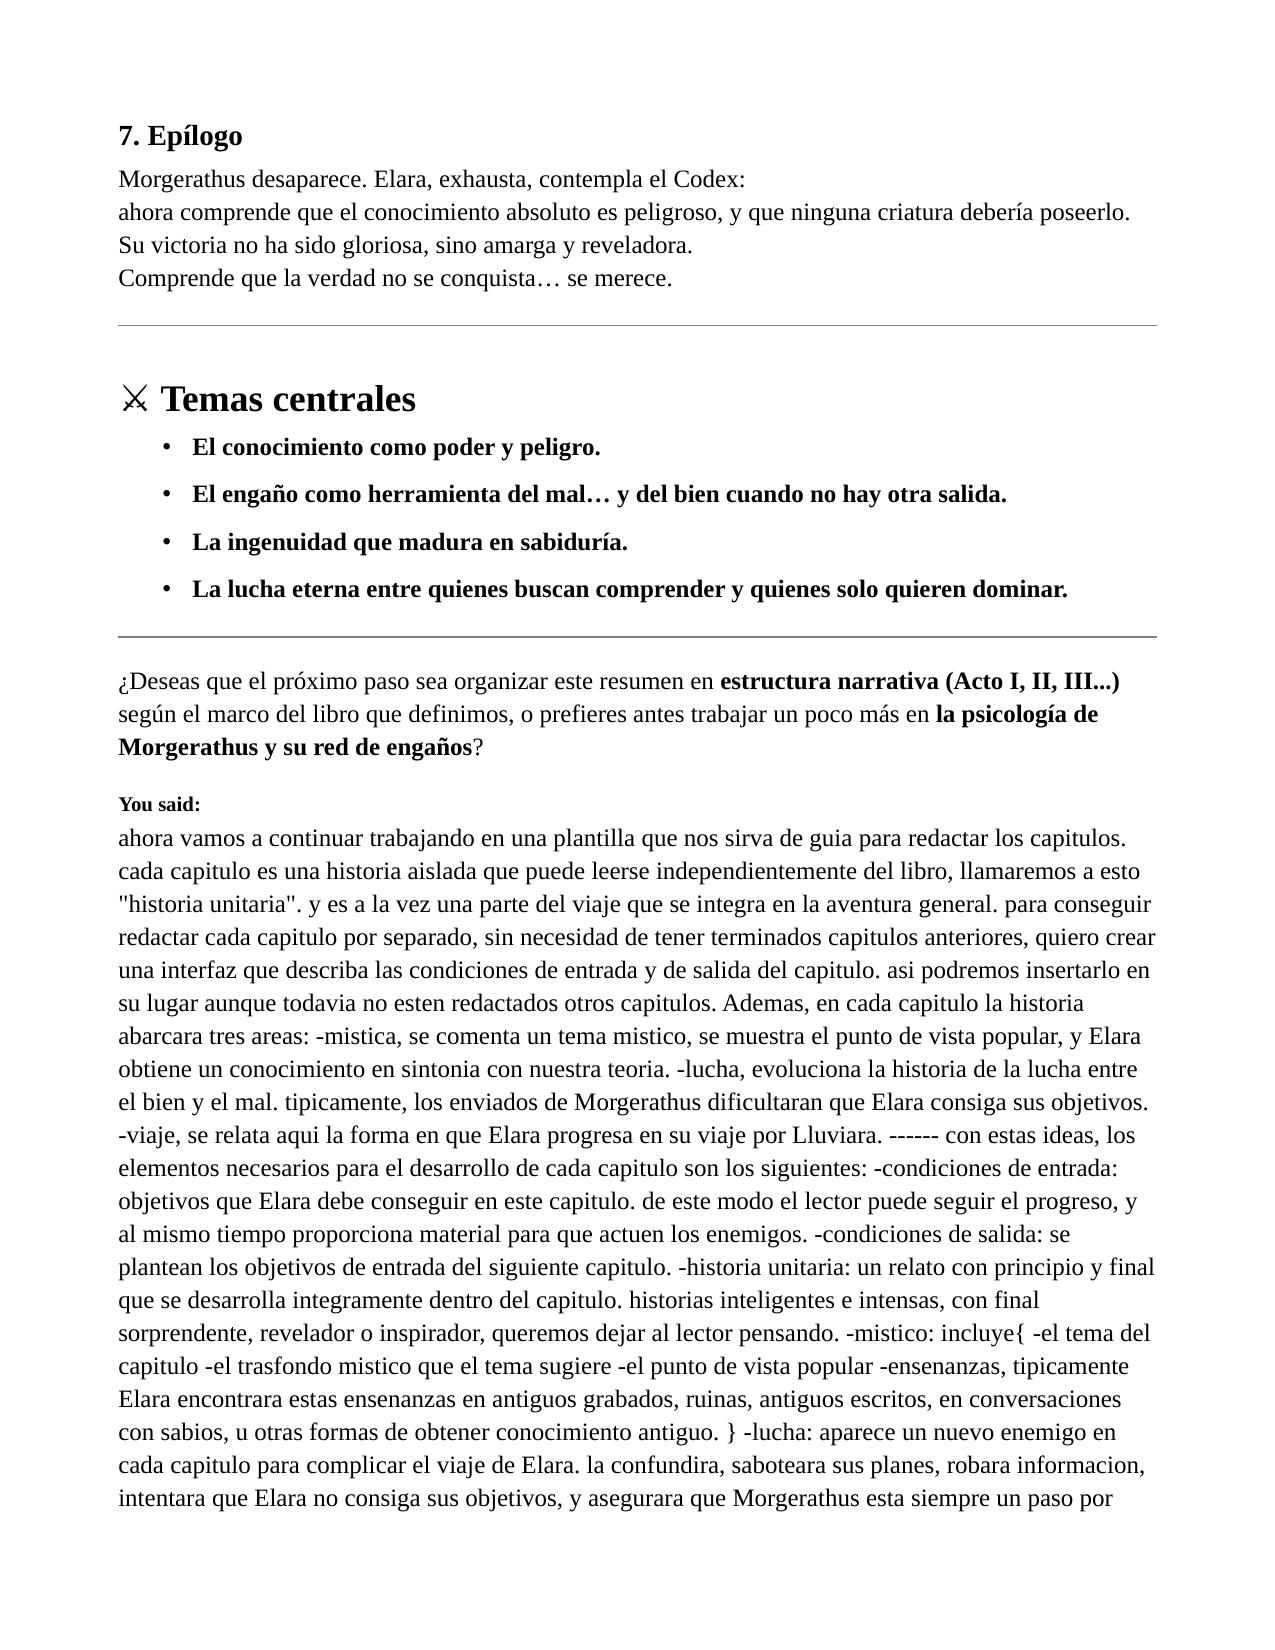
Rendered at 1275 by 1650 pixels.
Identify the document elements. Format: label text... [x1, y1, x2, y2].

list La ingenuidad que madura en sabiduría. [162, 527, 1157, 556]
subtitle You said: [118, 792, 1157, 816]
subtitle ⚔️ Temas centrales [118, 376, 1157, 419]
text ahora vamos a continuar trabajando en una plantilla que nos sirva de guia para redactar los capitulos. cada capitulo es una historia aislada que puede leerse independientemente del libro, llamaremos a esto "historia unitaria". y es a la vez una parte del viaje que se integra en la aventura general. para conseguir redactar cada capitulo por separado, sin necesidad de tener terminados capitulos anteriores, quiero crear una interfaz que describa las condiciones de entrada y de salida del capitulo. asi podremos insertarlo en su lugar aunque todavia no esten redactados otros capitulos. Ademas, en cada capitulo la historia abarcara tres areas: -mistica, se comenta un tema mistico, se muestra el punto de vista popular, y Elara obtiene un conocimiento en sintonia con nuestra teoria. -lucha, evoluciona la historia de la lucha entre el bien y el mal. tipicamente, los enviados de Morgerathus dificultaran que Elara consiga sus objetivos. -viaje, se relata aqui la forma en que Elara progresa en su viaje por Lluviara. ------ con estas ideas, los elementos necesarios para el desarrollo de cada capitulo son los siguientes: -condiciones de entrada: objetivos que Elara debe conseguir en este capitulo. de este modo el lector puede seguir el progreso, y al mismo tiempo proporciona material para que actuen los enemigos. -condiciones de salida: se plantean los objetivos de entrada del siguiente capitulo. -historia unitaria: un relato con principio y final que se desarrolla integramente dentro del capitulo. historias inteligentes e intensas, con final sorprendente, revelador o inspirador, queremos dejar al lector pensando. -mistico: incluye{ -el tema del capitulo -el trasfondo mistico que el tema sugiere -el punto de vista popular -ensenanzas, tipicamente Elara encontrara estas ensenanzas en antiguos grabados, ruinas, antiguos escritos, en conversaciones con sabios, u otras formas de obtener conocimiento antiguo. } -lucha: aparece un nuevo enemigo en cada capitulo para complicar el viaje de Elara. la confundira, saboteara sus planes, robara informacion, intentara que Elara no consiga sus objetivos, y asegurara que Morgerathus esta siempre un paso por [118, 823, 1157, 1512]
list El engaño como herramienta del mal… y del bien cuando no hay otra salida. [162, 479, 1157, 508]
text Morgerathus desaparece. Elara, exhausta, contempla el Codex: ahora comprende que el conocimiento absoluto es peligroso, y que ninguna criatura debería poseerlo. Su victoria no ha sido gloriosa, sino amarga y reveladora. Comprende que la verdad no se conquista… se merece. [118, 164, 1157, 292]
list La lucha eterna entre quienes buscan comprender y quienes solo quieren dominar. [162, 574, 1157, 603]
subtitle 7. Epílogo [118, 118, 1157, 152]
list El conocimiento como poder y peligro. [162, 432, 1157, 460]
text ¿Deseas que el próximo paso sea organizar este resumen en estructura narrativa (Acto I, II, III...) según el marco del libro que definimos, o prefieres antes trabajar un poco más en la psicología de Morgerathus y su red de engaños? [118, 666, 1157, 761]
